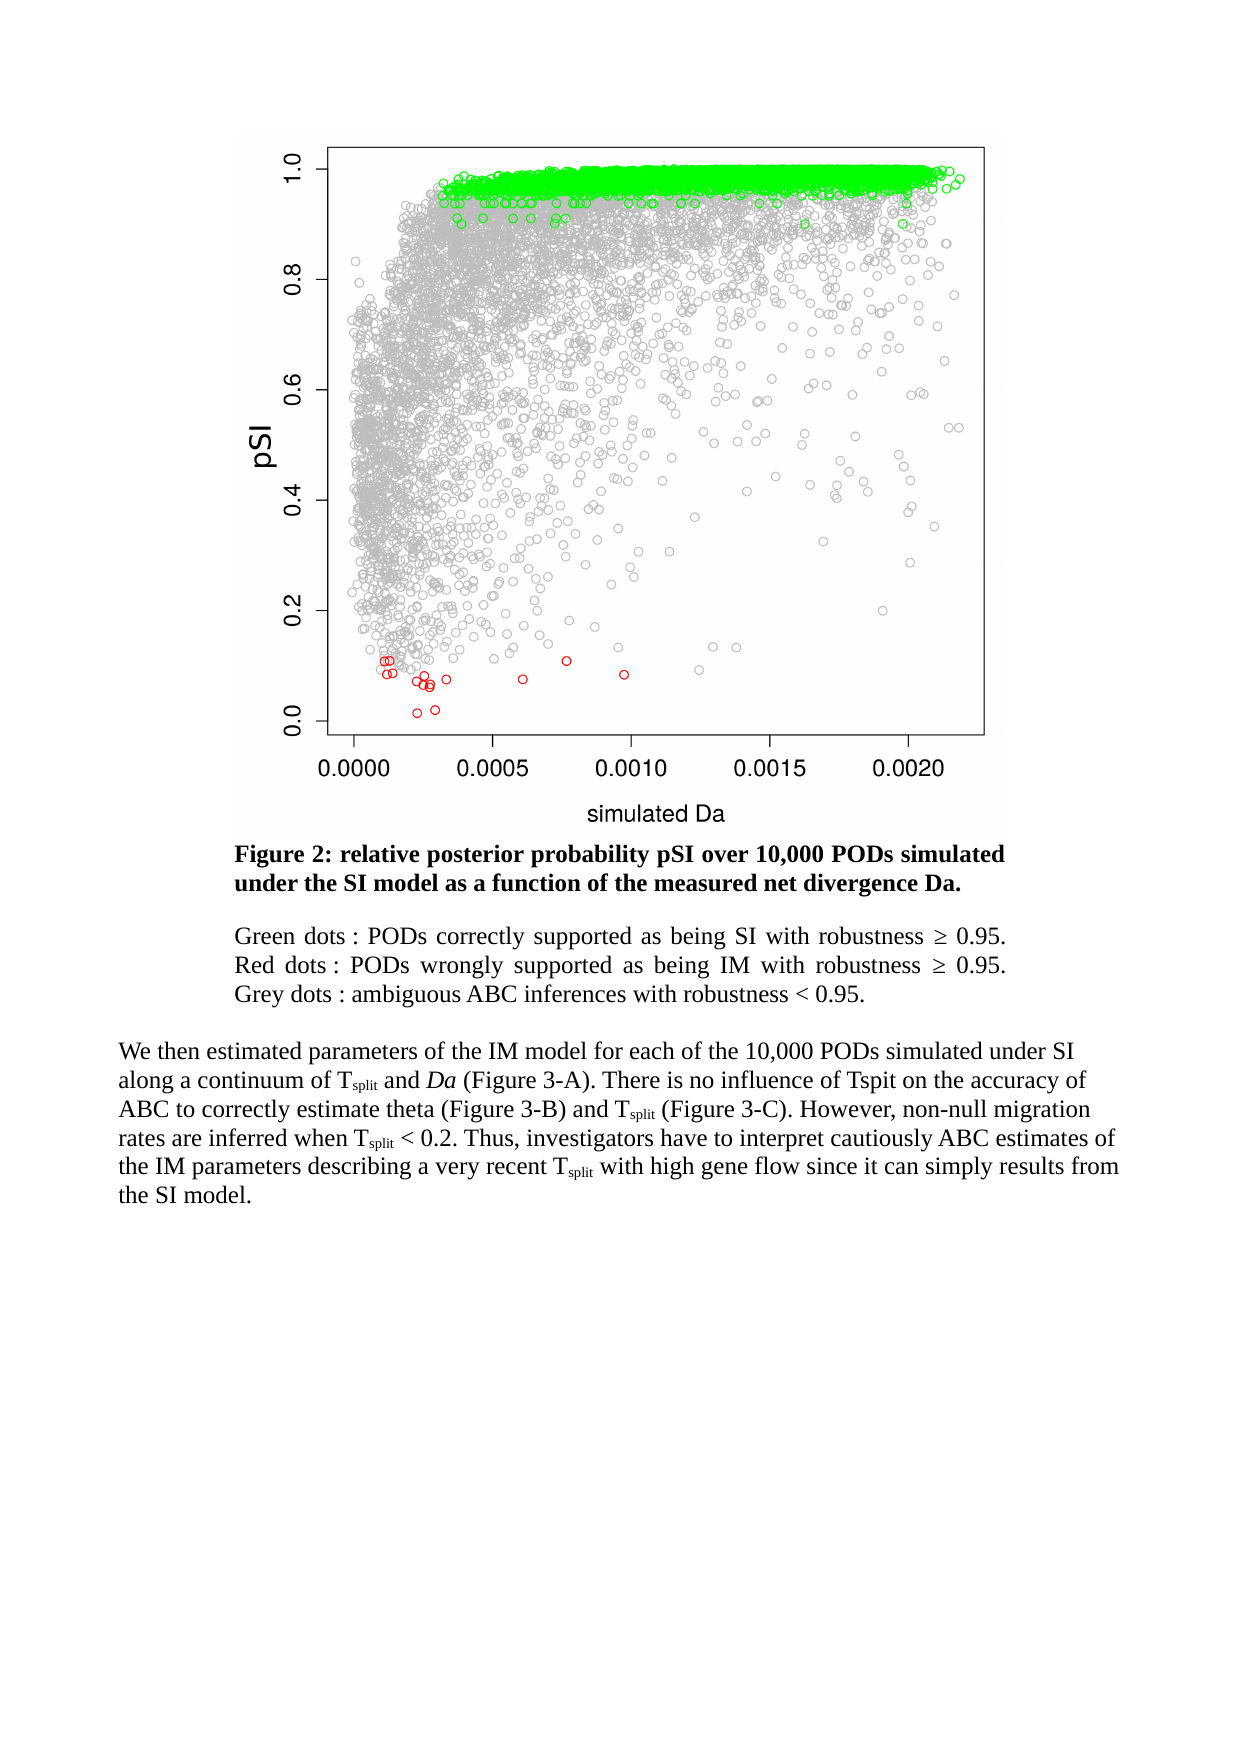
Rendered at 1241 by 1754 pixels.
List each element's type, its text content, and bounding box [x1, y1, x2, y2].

text We then estimated parameters of the IM model for each of the 10,000 PODs simulated under SI along a continuum of Tsplit and Da (Figure 3-A). There is no influence of Tspit on the accuracy of ABC to correctly estimate theta (Figure 3-B) and Tsplit (Figure 3-C). However, non-null migration rates are inferred when Tsplit < 0.2. Thus, investigators have to interpret cautiously ABC estimates of the IM parameters describing a very recent Tsplit with high gene flow since it can simply results from the SI model. [118, 1036, 1122, 1209]
text Figure 2: relative posterior probability pSI over 10,000 PODs simulated under the SI model as a function of the measured net divergence Da. [234, 839, 1006, 896]
text Green dots : PODs correctly supported as being SI with robustness ≥ 0.95. Red dots : PODs wrongly supported as being IM with robustness ≥ 0.95. Grey dots : ambiguous ABC inferences with robustness < 0.95. [234, 921, 1006, 1008]
picture [234, 132, 1007, 839]
